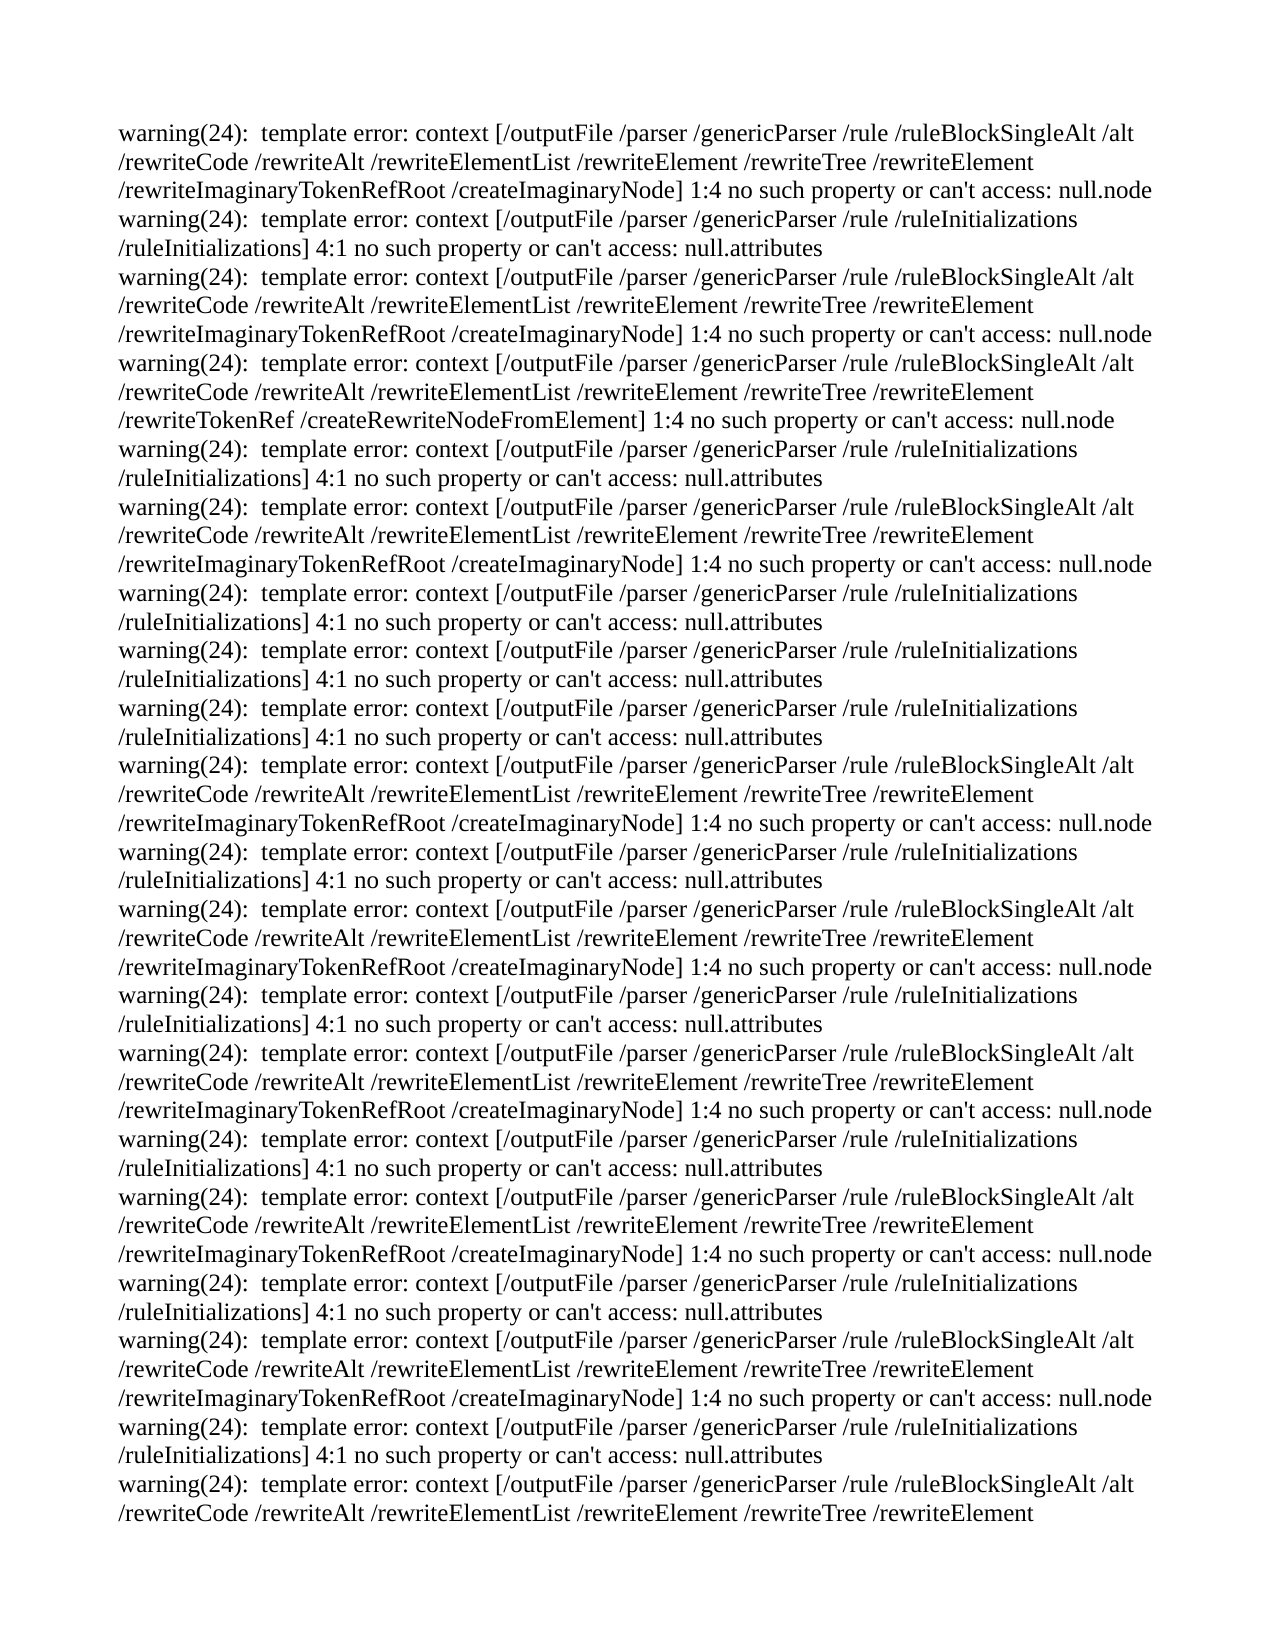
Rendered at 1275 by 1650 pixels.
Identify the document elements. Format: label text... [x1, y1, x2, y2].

text warning(24): template error: context [/outputFile /parser /genericParser /rule /ruleBlockSingleAlt /alt /rewriteCode /rewriteAlt /rewriteElementList /rewriteElement /rewriteTree /rewriteElement /rewriteImaginaryTokenRefRoot /createImaginaryNode] 1:4 no such property or can't access: null.node [118, 262, 1157, 348]
text warning(24): template error: context [/outputFile /parser /genericParser /rule /ruleBlockSingleAlt /alt /rewriteCode /rewriteAlt /rewriteElementList /rewriteElement /rewriteTree /rewriteElement /rewriteImaginaryTokenRefRoot /createImaginaryNode] 1:4 no such property or can't access: null.node [118, 1038, 1157, 1124]
text warning(24): template error: context [/outputFile /parser /genericParser /rule /ruleInitializations /ruleInitializations] 4:1 no such property or can't access: null.attributes [118, 1268, 1157, 1326]
text warning(24): template error: context [/outputFile /parser /genericParser /rule /ruleInitializations /ruleInitializations] 4:1 no such property or can't access: null.attributes [118, 1412, 1157, 1469]
text warning(24): template error: context [/outputFile /parser /genericParser /rule /ruleInitializations /ruleInitializations] 4:1 no such property or can't access: null.attributes [118, 693, 1157, 751]
text warning(24): template error: context [/outputFile /parser /genericParser /rule /ruleInitializations /ruleInitializations] 4:1 no such property or can't access: null.attributes [118, 837, 1157, 894]
text warning(24): template error: context [/outputFile /parser /genericParser /rule /ruleInitializations /ruleInitializations] 4:1 no such property or can't access: null.attributes [118, 204, 1157, 262]
text warning(24): template error: context [/outputFile /parser /genericParser /rule /ruleBlockSingleAlt /alt /rewriteCode /rewriteAlt /rewriteElementList /rewriteElement /rewriteTree /rewriteElement /rewriteImaginaryTokenRefRoot /createImaginaryNode] 1:4 no such property or can't access: null.node [118, 894, 1157, 981]
text warning(24): template error: context [/outputFile /parser /genericParser /rule /ruleBlockSingleAlt /alt /rewriteCode /rewriteAlt /rewriteElementList /rewriteElement /rewriteTree /rewriteElement /rewriteTokenRef /createRewriteNodeFromElement] 1:4 no such property or can't access: null.node [118, 348, 1157, 434]
text warning(24): template error: context [/outputFile /parser /genericParser /rule /ruleInitializations /ruleInitializations] 4:1 no such property or can't access: null.attributes [118, 981, 1157, 1038]
text warning(24): template error: context [/outputFile /parser /genericParser /rule /ruleBlockSingleAlt /alt /rewriteCode /rewriteAlt /rewriteElementList /rewriteElement /rewriteTree /rewriteElement /rewriteImaginaryTokenRefRoot /createImaginaryNode] 1:4 no such property or can't access: null.node [118, 1326, 1157, 1412]
text warning(24): template error: context [/outputFile /parser /genericParser /rule /ruleInitializations /ruleInitializations] 4:1 no such property or can't access: null.attributes [118, 636, 1157, 693]
text warning(24): template error: context [/outputFile /parser /genericParser /rule /ruleBlockSingleAlt /alt /rewriteCode /rewriteAlt /rewriteElementList /rewriteElement /rewriteTree /rewriteElement /rewriteImaginaryTokenRefRoot /createImaginaryNode] 1:4 no such property or can't access: null.node [118, 492, 1157, 578]
text warning(24): template error: context [/outputFile /parser /genericParser /rule /ruleBlockSingleAlt /alt /rewriteCode /rewriteAlt /rewriteElementList /rewriteElement /rewriteTree /rewriteElement /rewriteImaginaryTokenRefRoot /createImaginaryNode] 1:4 no such property or can't access: null.node [118, 118, 1157, 204]
text warning(24): template error: context [/outputFile /parser /genericParser /rule /ruleInitializations /ruleInitializations] 4:1 no such property or can't access: null.attributes [118, 434, 1157, 492]
text warning(24): template error: context [/outputFile /parser /genericParser /rule /ruleBlockSingleAlt /alt /rewriteCode /rewriteAlt /rewriteElementList /rewriteElement /rewriteTree /rewriteElement /rewriteImaginaryTokenRefRoot /createImaginaryNode] 1:4 no such property or can't access: null.node [118, 751, 1157, 837]
text warning(24): template error: context [/outputFile /parser /genericParser /rule /ruleBlockSingleAlt /alt /rewriteCode /rewriteAlt /rewriteElementList /rewriteElement /rewriteTree /rewriteElement /rewriteImaginaryTokenRefRoot /createImaginaryNode] 1:4 no such property or can't access: null.node [118, 1182, 1157, 1268]
text warning(24): template error: context [/outputFile /parser /genericParser /rule /ruleInitializations /ruleInitializations] 4:1 no such property or can't access: null.attributes [118, 578, 1157, 636]
text warning(24): template error: context [/outputFile /parser /genericParser /rule /ruleInitializations /ruleInitializations] 4:1 no such property or can't access: null.attributes [118, 1124, 1157, 1182]
text warning(24): template error: context [/outputFile /parser /genericParser /rule /ruleBlockSingleAlt /alt /rewriteCode /rewriteAlt /rewriteElementList /rewriteElement /rewriteTree /rewriteElement [118, 1469, 1157, 1527]
